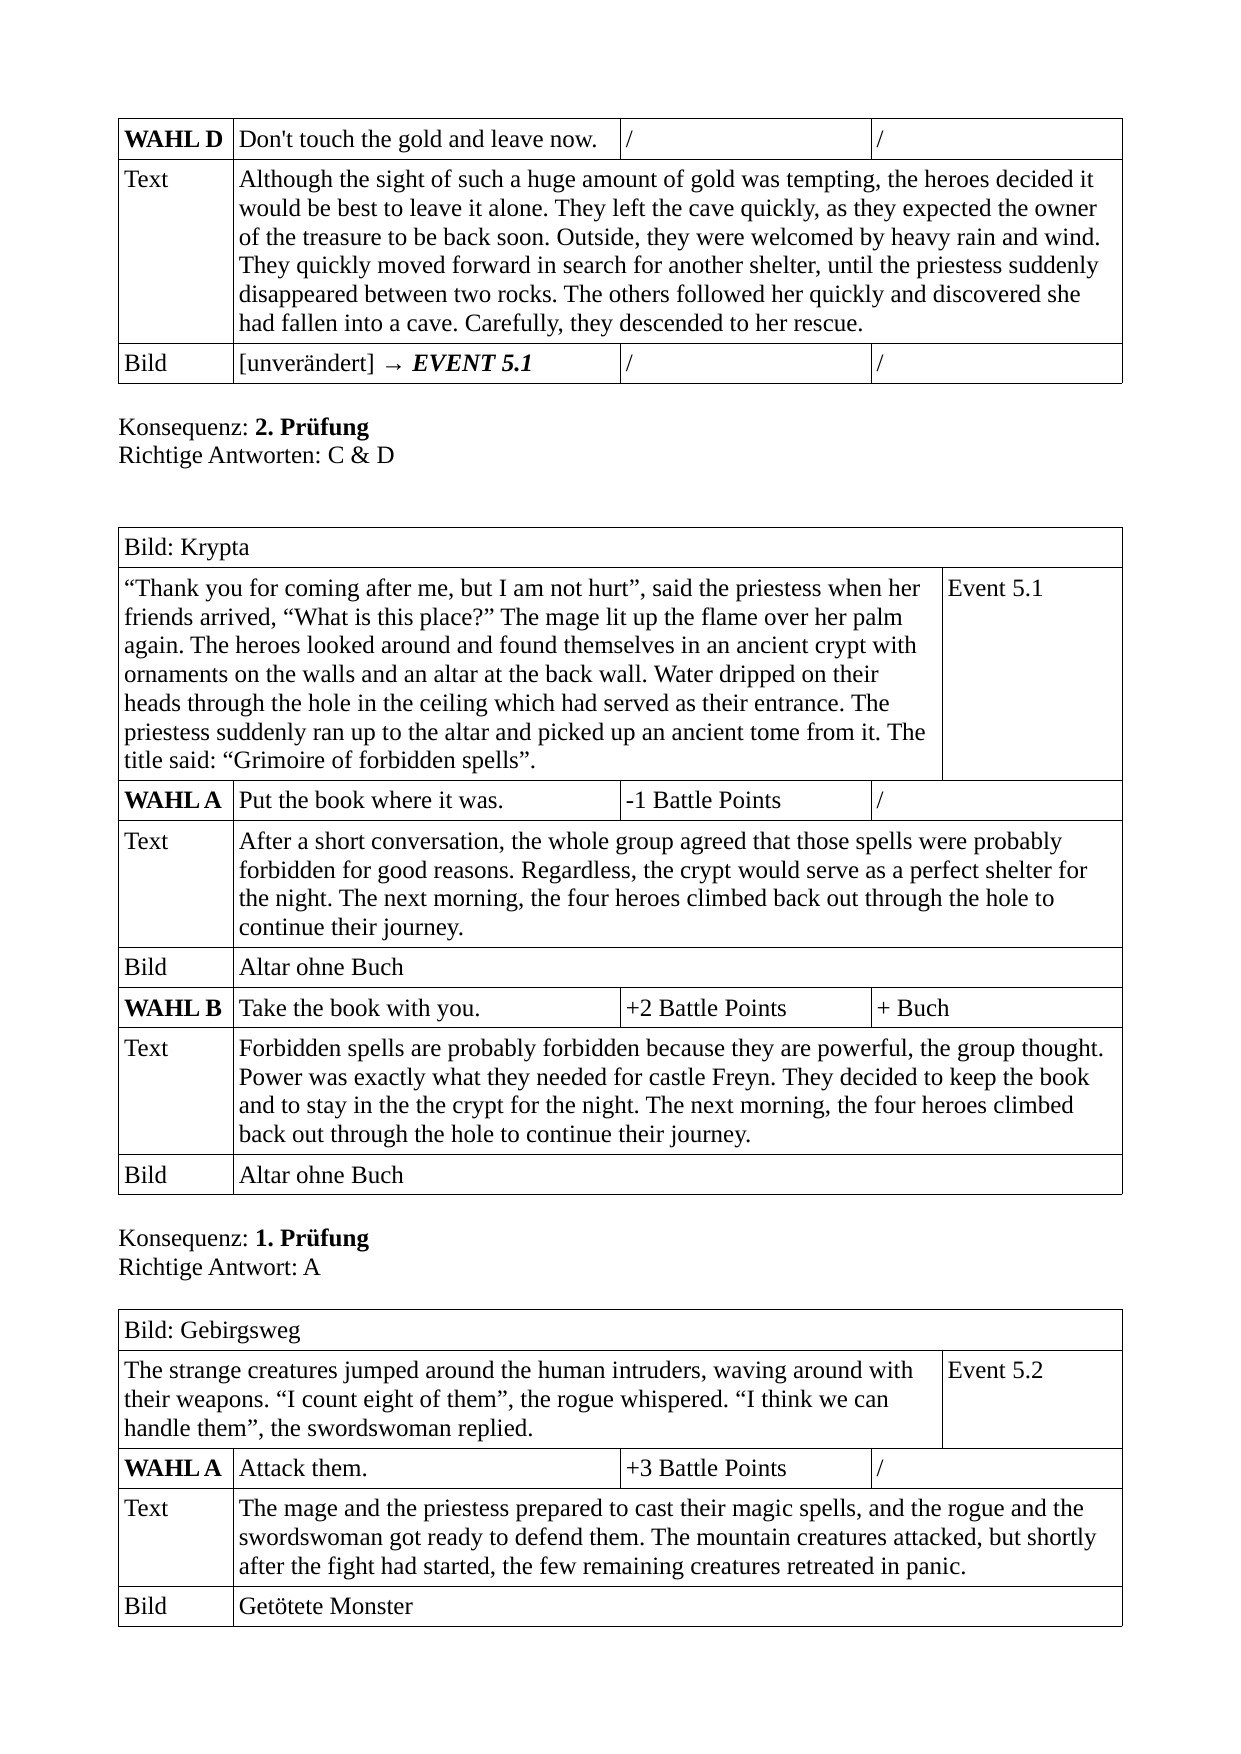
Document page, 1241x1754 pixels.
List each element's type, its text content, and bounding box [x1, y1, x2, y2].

table_cell After a short conversation, the whole group agreed that those spells were probably forbidden for good reasons. Regardless, the crypt would serve as a perfect shelter for the night. The next morning, the four heroes climbed back out through the hole to continue their journey. [234, 821, 1122, 947]
table_cell Text [119, 1028, 233, 1154]
table_cell Bild [119, 1155, 233, 1194]
table_cell / [621, 119, 871, 158]
table_cell Text [119, 160, 233, 342]
table_cell Text [119, 821, 233, 947]
table_cell The mage and the priestess prepared to cast their magic spells, and the rogue and the swordswoman got ready to defend them. The mountain creatures attacked, but shortly after the fight had started, the few remaining creatures retreated in panic. [234, 1489, 1122, 1586]
table_cell Although the sight of such a huge amount of gold was tempting, the heroes decided it would be best to leave it alone. They left the cave quickly, as they expected the owner of the treasure to be back soon. Outside, they were welcomed by heavy rain and wind. They quickly moved forward in search for another shelter, until the priestess suddenly disappeared between two rocks. The others followed her quickly and discovered she had fallen into a cave. Carefully, they descended to her rescue. [234, 160, 1122, 342]
text Konsequenz: 2. Prüfung [118, 412, 1122, 440]
table_cell Getötete Monster [234, 1587, 1122, 1626]
table_cell Don't touch the gold and leave now. [234, 119, 620, 158]
table_cell / [872, 119, 1122, 158]
table_cell WAHL D [119, 119, 233, 158]
table_cell Bild [119, 344, 233, 383]
table_cell Put the book where it was. [234, 781, 620, 820]
table_header Bild: Gebirgsweg [119, 1310, 1122, 1349]
table_cell -1 Battle Points [621, 781, 871, 820]
table_cell Event 5.1 [943, 568, 1122, 780]
table_cell [unverändert] → EVENT 5.1 [234, 344, 620, 383]
table_cell WAHL B [119, 988, 233, 1027]
text Richtige Antwort: A [118, 1252, 1122, 1281]
text Richtige Antworten: C & D [118, 440, 1122, 469]
table_cell / [872, 781, 1122, 820]
table_cell / [872, 344, 1122, 383]
table_cell + Buch [872, 988, 1122, 1027]
table_cell / [621, 344, 871, 383]
text Konsequenz: 1. Prüfung [118, 1223, 1122, 1252]
table_header Bild: Krypta [119, 528, 1122, 567]
table_cell Altar ohne Buch [234, 948, 1122, 987]
table_cell +3 Battle Points [621, 1449, 871, 1488]
table_cell Bild [119, 1587, 233, 1626]
table_cell WAHL A [119, 1449, 233, 1488]
table_cell The strange creatures jumped around the human intruders, waving around with their weapons. “I count eight of them”, the rogue whispered. “I think we can handle them”, the swordswoman replied. [119, 1351, 942, 1447]
table_cell WAHL A [119, 781, 233, 820]
table_cell / [872, 1449, 1122, 1488]
table_cell Text [119, 1489, 233, 1586]
table_cell Altar ohne Buch [234, 1155, 1122, 1194]
table_cell Take the book with you. [234, 988, 620, 1027]
table_cell Attack them. [234, 1449, 620, 1488]
table_cell +2 Battle Points [621, 988, 871, 1027]
table_cell Forbidden spells are probably forbidden because they are powerful, the group thought. Power was exactly what they needed for castle Freyn. They decided to keep the book and to stay in the the crypt for the night. The next morning, the four heroes climbed back out through the hole to continue their journey. [234, 1028, 1122, 1154]
table_cell Bild [119, 948, 233, 987]
table_cell Event 5.2 [943, 1351, 1122, 1447]
table_cell “Thank you for coming after me, but I am not hurt”, said the priestess when her friends arrived, “What is this place?” The mage lit up the flame over her palm again. The heroes looked around and found themselves in an ancient crypt with ornaments on the walls and an altar at the back wall. Water dripped on their heads through the hole in the ceiling which had served as their entrance. The priestess suddenly ran up to the altar and picked up an ancient tome from it. The title said: “Grimoire of forbidden spells”. [119, 568, 942, 780]
